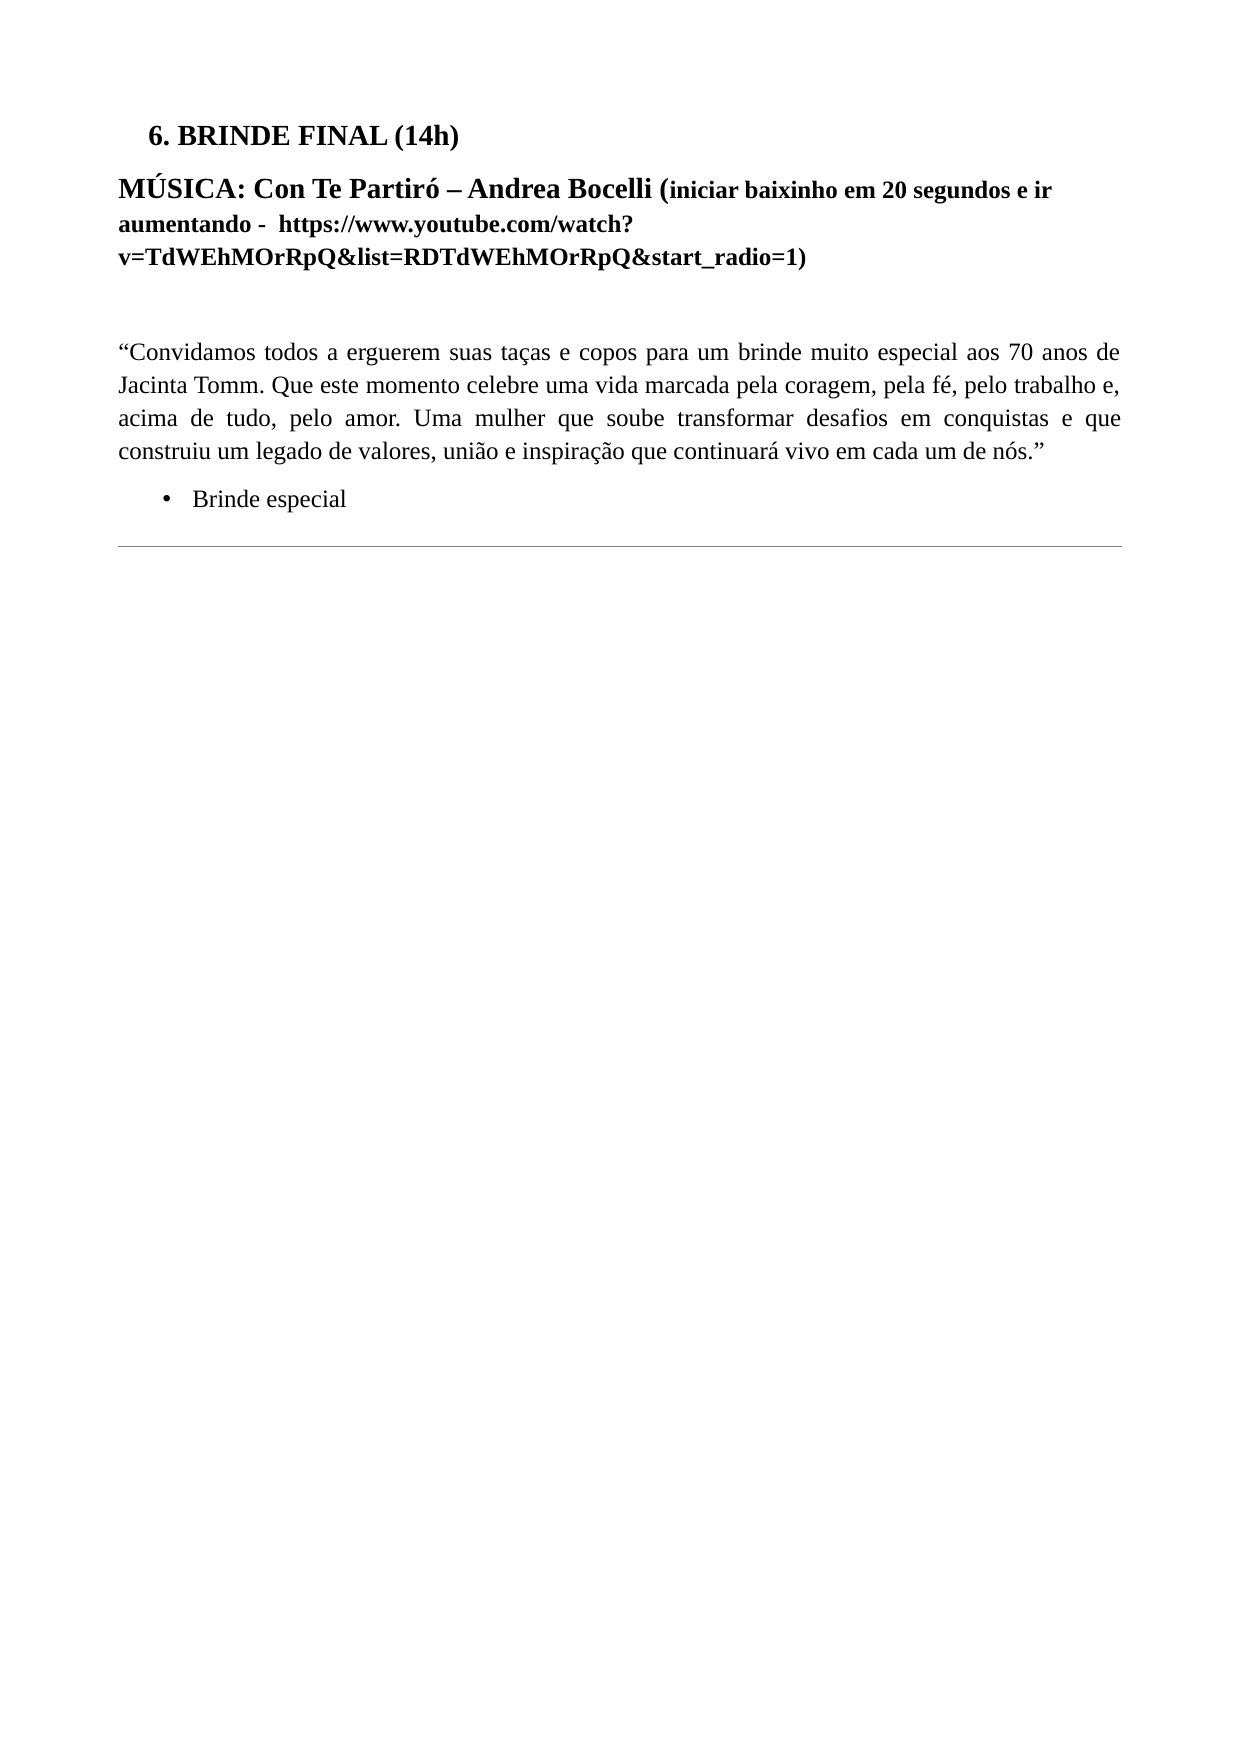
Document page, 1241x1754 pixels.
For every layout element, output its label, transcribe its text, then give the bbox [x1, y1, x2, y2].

subtitle 💖 6. BRINDE FINAL (14h) [118, 118, 1122, 152]
text “Convidamos todos a erguerem suas taças e copos para um brinde muito especial aos 70 anos de Jacinta Tomm. Que este momento celebre uma vida marcada pela coragem, pela fé, pelo trabalho e, acima de tudo, pelo amor. Uma mulher que soube transformar desafios em conquistas e que construiu um legado de valores, união e inspiração que continuará vivo em cada um de nós.” [118, 337, 1122, 465]
list Brinde especial [162, 484, 1122, 513]
subtitle MÚSICA: Con Te Partiró – Andrea Bocelli (iniciar baixinho em 20 segundos e ir aumentando - https://www.youtube.com/watch?v=TdWEhMOrRpQ&list=RDTdWEhMOrRpQ&start_radio=1) [118, 171, 1122, 271]
